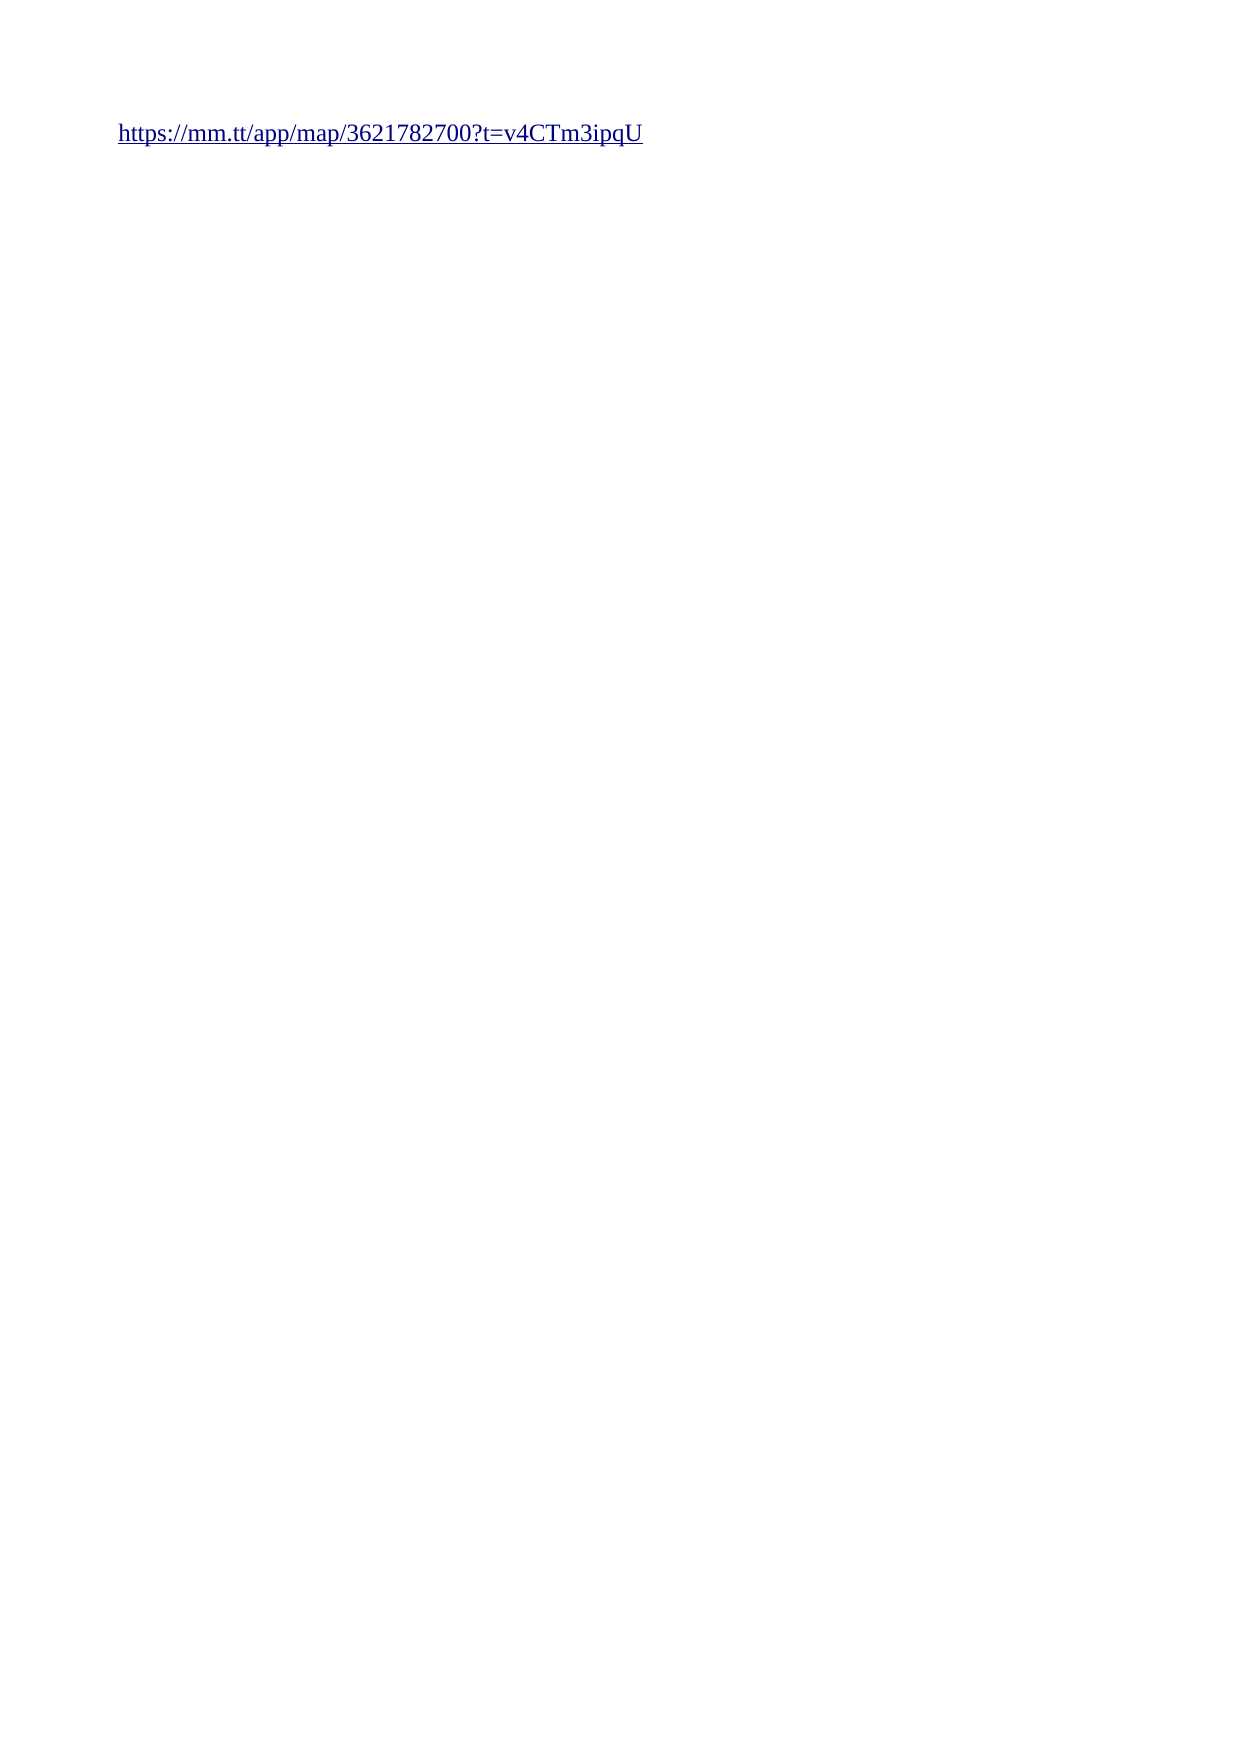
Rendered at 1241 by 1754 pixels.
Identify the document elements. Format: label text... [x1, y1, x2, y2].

text https://mm.tt/app/map/3621782700?t=v4CTm3ipqU [118, 118, 1122, 147]
